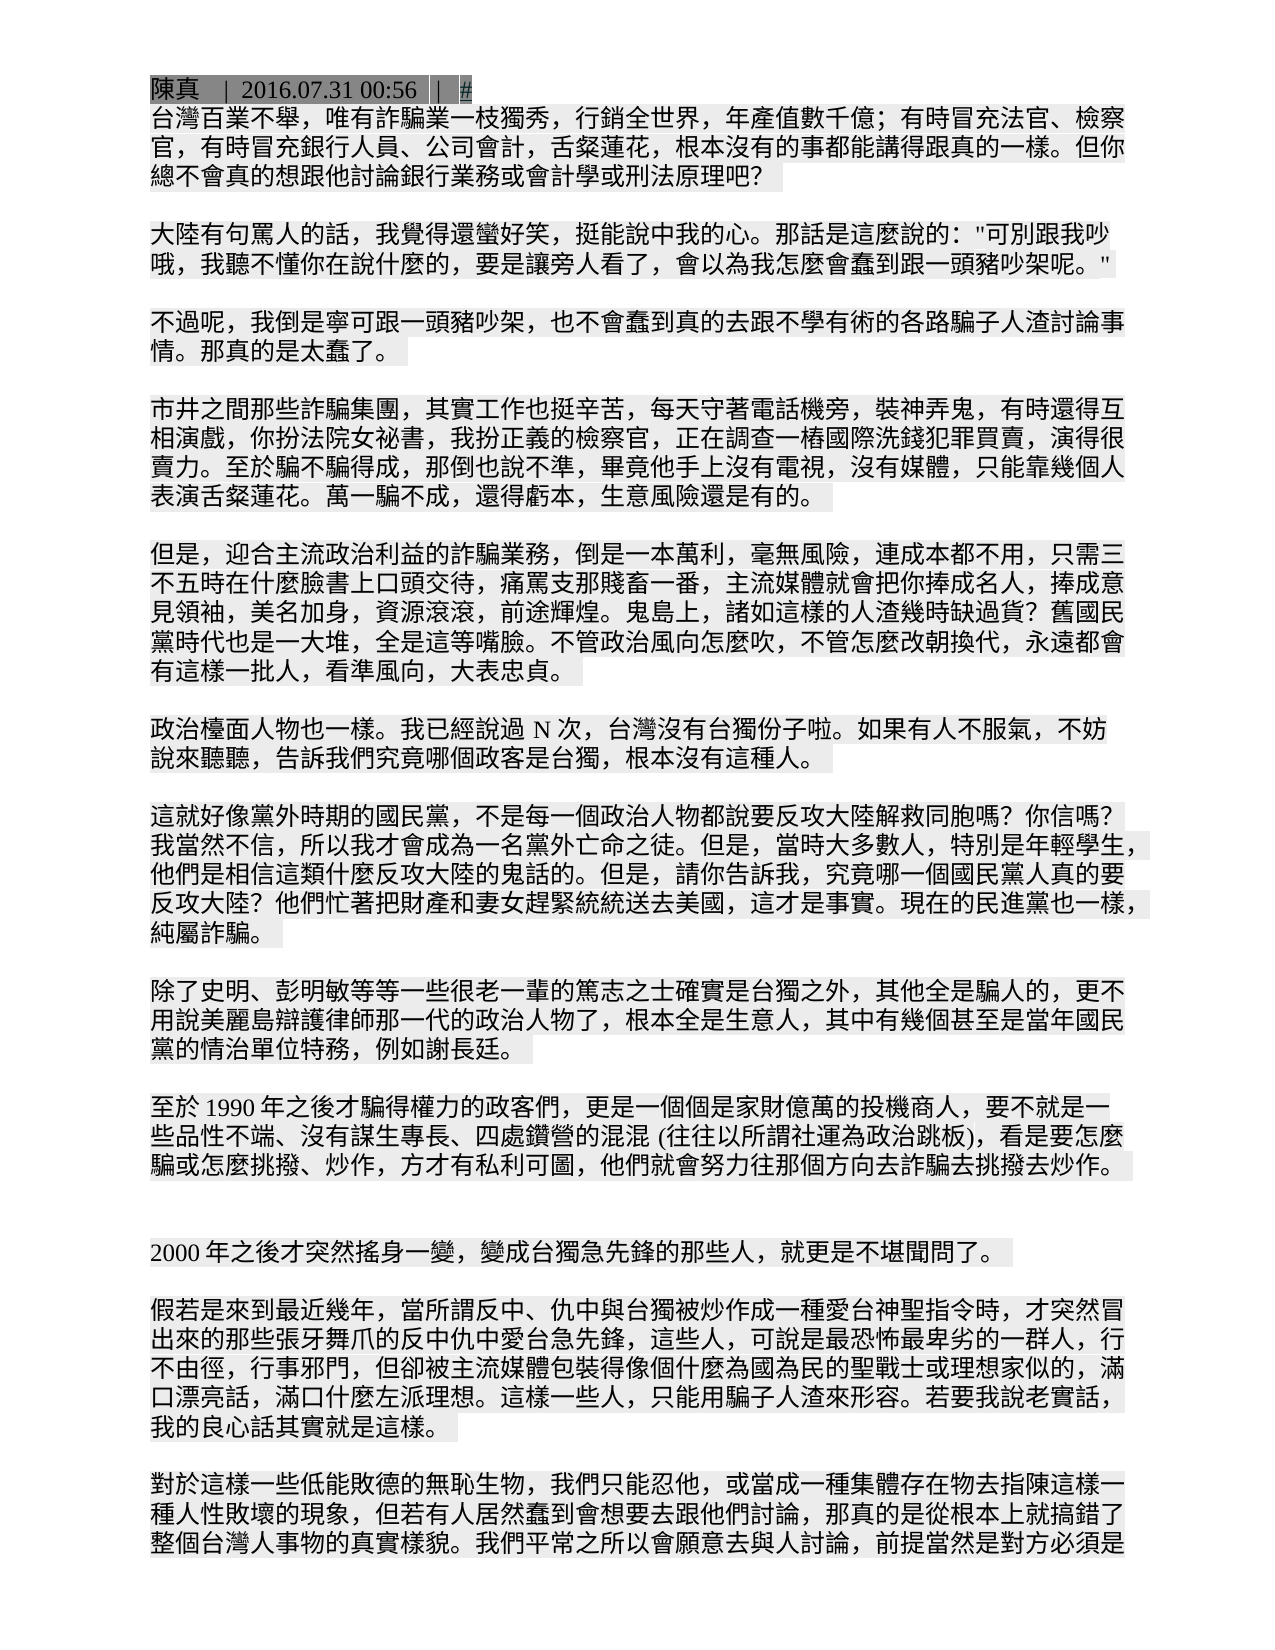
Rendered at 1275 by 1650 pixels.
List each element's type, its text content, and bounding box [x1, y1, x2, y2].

text 陳真 | 2016.07.31 00:56 | # [150, 75, 1125, 104]
text 台灣百業不舉，唯有詐騙業一枝獨秀，行銷全世界，年產值數千億；有時冒充法官、檢察官，有時冒充銀行人員、公司會計，舌粲蓮花，根本沒有的事都能講得跟真的一樣。但你總不會真的想跟他討論銀行業務或會計學或刑法原理吧？ 大陸有句罵人的話，我覺得還蠻好笑，挺能說中我的心。那話是這麼說的："可別跟我吵哦，我聽不懂你在說什麼的，要是讓旁人看了，會以為我怎麼會蠢到跟一頭豬吵架呢。" 不過呢，我倒是寧可跟一頭豬吵架，也不會蠢到真的去跟不學有術的各路騙子人渣討論事情。那真的是太蠢了。 市井之間那些詐騙集團，其實工作也挺辛苦，每天守著電話機旁，裝神弄鬼，有時還得互相演戲，你扮法院女祕書，我扮正義的檢察官，正在調查一樁國際洗錢犯罪買賣，演得很賣力。至於騙不騙得成，那倒也說不準，畢竟他手上沒有電視，沒有媒體，只能靠幾個人表演舌粲蓮花。萬一騙不成，還得虧本，生意風險還是有的。 但是，迎合主流政治利益的詐騙業務，倒是一本萬利，毫無風險，連成本都不用，只需三不五時在什麼臉書上口頭交待，痛罵支那賤畜一番，主流媒體就會把你捧成名人，捧成意見領袖，美名加身，資源滾滾，前途輝煌。鬼島上，諸如這樣的人渣幾時缺過貨？舊國民黨時代也是一大堆，全是這等嘴臉。不管政治風向怎麼吹，不管怎麼改朝換代，永遠都會有這樣一批人，看準風向，大表忠貞。 政治檯面人物也一樣。我已經說過 N 次，台灣沒有台獨份子啦。如果有人不服氣，不妨說來聽聽，告訴我們究竟哪個政客是台獨，根本沒有這種人。 這就好像黨外時期的國民黨，不是每一個政治人物都說要反攻大陸解救同胞嗎？你信嗎？我當然不信，所以我才會成為一名黨外亡命之徒。但是，當時大多數人，特別是年輕學生，他們是相信這類什麼反攻大陸的鬼話的。但是，請你告訴我，究竟哪一個國民黨人真的要反攻大陸？他們忙著把財產和妻女趕緊統統送去美國，這才是事實。現在的民進黨也一樣，純屬詐騙。 除了史明、彭明敏等等一些很老一輩的篤志之士確實是台獨之外，其他全是騙人的，更不用說美麗島辯護律師那一代的政治人物了，根本全是生意人，其中有幾個甚至是當年國民黨的情治單位特務，例如謝長廷。 至於1990年之後才騙得權力的政客們，更是一個個是家財億萬的投機商人，要不就是一些品性不端、沒有謀生專長、四處鑽營的混混 (往往以所謂社運為政治跳板)，看是要怎麼騙或怎麼挑撥、炒作，方才有私利可圖，他們就會努力往那個方向去詐騙去挑撥去炒作。 2000年之後才突然搖身一變，變成台獨急先鋒的那些人，就更是不堪聞問了。 假若是來到最近幾年，當所謂反中、仇中與台獨被炒作成一種愛台神聖指令時，才突然冒出來的那些張牙舞爪的反中仇中愛台急先鋒，這些人，可說是最恐怖最卑劣的一群人，行不由徑，行事邪門，但卻被主流媒體包裝得像個什麼為國為民的聖戰士或理想家似的，滿口漂亮話，滿口什麼左派理想。這樣一些人，只能用騙子人渣來形容。若要我說老實話，我的良心話其實就是這樣。 對於這樣一些低能敗德的無恥生物，我們只能忍他，或當成一種集體存在物去指陳這樣一種人性敗壞的現象，但若有人居然蠢到會想要去跟他們討論，那真的是從根本上就搞錯了整個台灣人事物的真實樣貌。我們平常之所以會願意去與人討論，前提當然是對方必須是當真的，而不是胡口瞎掰的一群騙子。 我知道我講這些話，即便是在台灣，能夠認同的應該也不會很多，因為主流媒體每天洗腦得太徹底了，更不用說遠在海峽對岸的大陸同胞，事實上更是完全誤解了台灣現實。 台灣有極少數的統 (例如我就是)，也有極少數的獨，但是，絕大多數人其實是看狀況的，只要不影響生活，只要讓我有工作做，有錢賺，足以養家活口，足以發展長才，誰會在乎什麼統或獨？基本上我當然也是這樣，差別只是在於我認為統一才有可能確保台灣大眾長遠的生活福祉。 至於檯面人物或媒體瞎捧出來的那些名人名嘴名醫名教授乃至愛(台灣)國的明星藝人等等等，其實純粹就是看利益辦事，沒有任何政治思想或理念，簡單說就是一群在政客旗幟下幫忙搖旗吶喊與殺敵的可恥小騙子。 前一陣子，我不是有一篇私人長文被刊登在哪裏我忘了，但是標題卻被編輯加上什麼有關民進黨的分析之類嗎，我氣炸了，為什麼呢？因為我不會自我做賤到拿自己的個人痛苦經歷當成一種分析工具去檢討什麼民進黨。我不會那麼賤，也不會那麼蠢。這個人渣黨根本不是黨，而是一個人渣聚集的詐騙集團，一種叛亂組織，就如同黨外時期貪婪無度、無惡不作的國民黨一般，不惜傷害社會，不惜積極傷害眾人福祉，一心只為私人權力與私利盤算。 我講得太專業了，各位信也好，不信也罷。不信的話，咱們不妨打個賭，20年後你再回來巴勒網看看，我這些文字應該都還在，也許到那時候你就會相信我說的。到那時候，你說不定會覺得我還講得太含蓄太客氣了點。 [150, 104, 1125, 1558]
